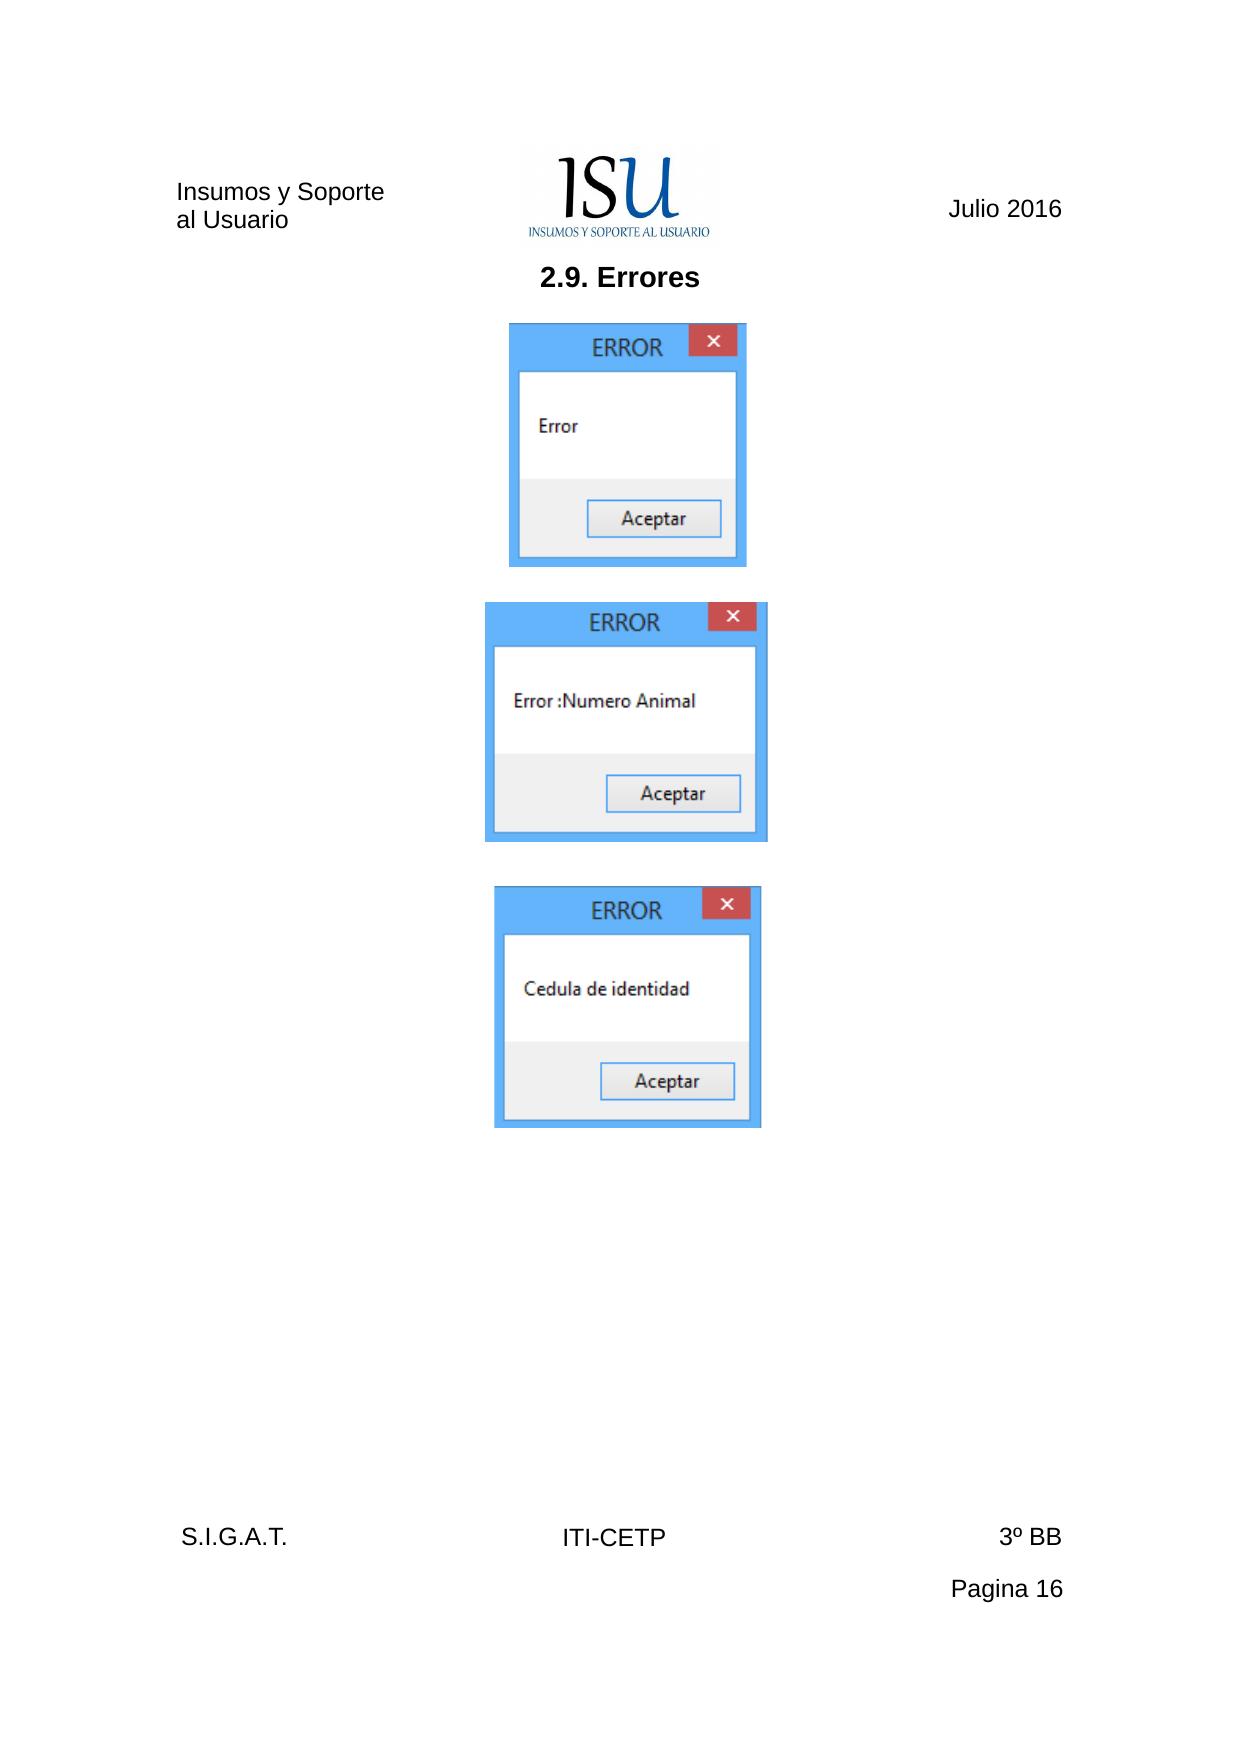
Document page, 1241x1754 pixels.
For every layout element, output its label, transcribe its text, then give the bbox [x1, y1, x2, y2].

text 2.9. Errores [177, 260, 1063, 293]
picture [517, 138, 723, 252]
